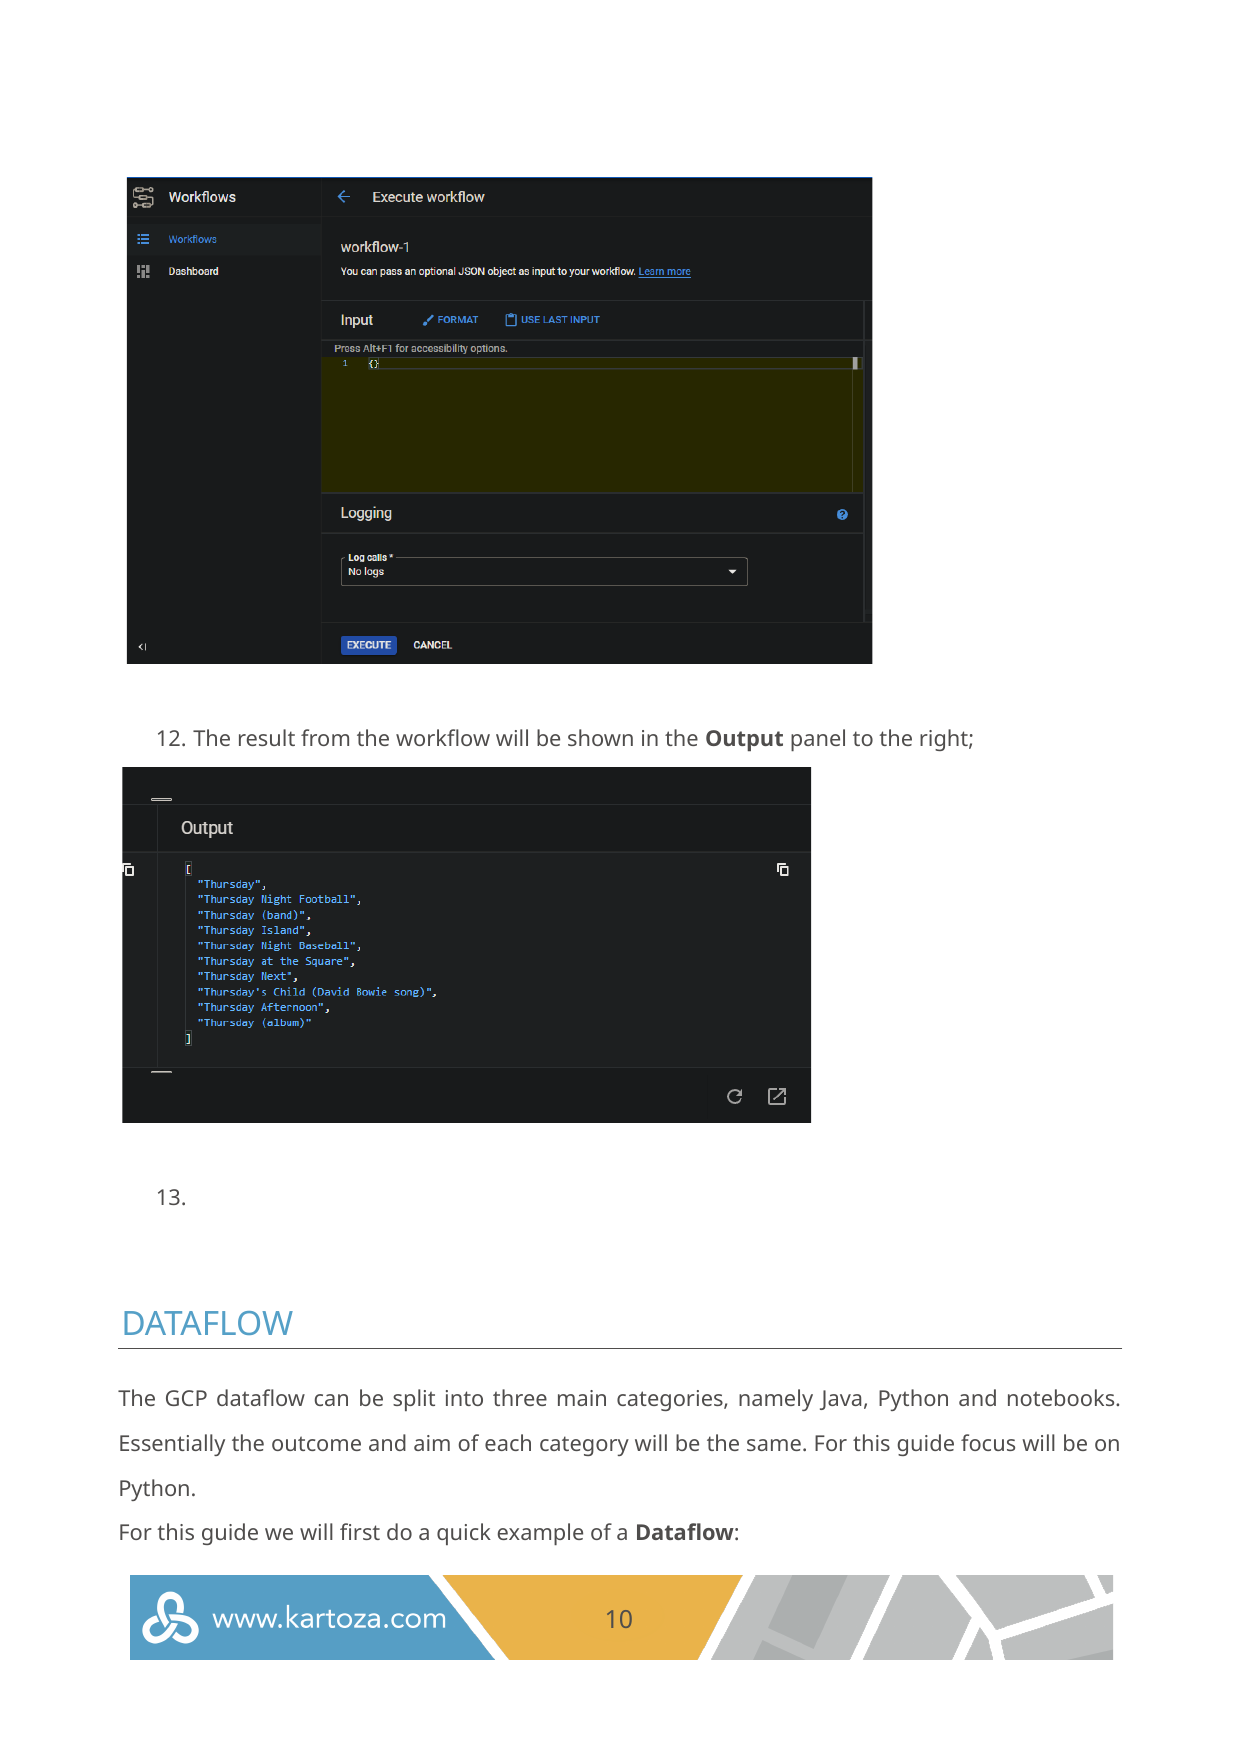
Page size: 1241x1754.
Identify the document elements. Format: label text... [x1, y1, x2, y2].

picture [122, 767, 812, 1123]
list The result from the workflow will be shown in the Output panel to the right; [156, 723, 1122, 753]
text For this guide we will first do a quick example of a Dataflow: [118, 1517, 1122, 1547]
text The GCP dataflow can be split into three main categories, namely Java, Python and notebooks. Essentially the outcome and aim of each category will be the same. For this guide focus will be on Python. [118, 1383, 1122, 1502]
picture [130, 1575, 1114, 1660]
picture [126, 177, 873, 664]
subtitle Dataflow [118, 1296, 1122, 1348]
